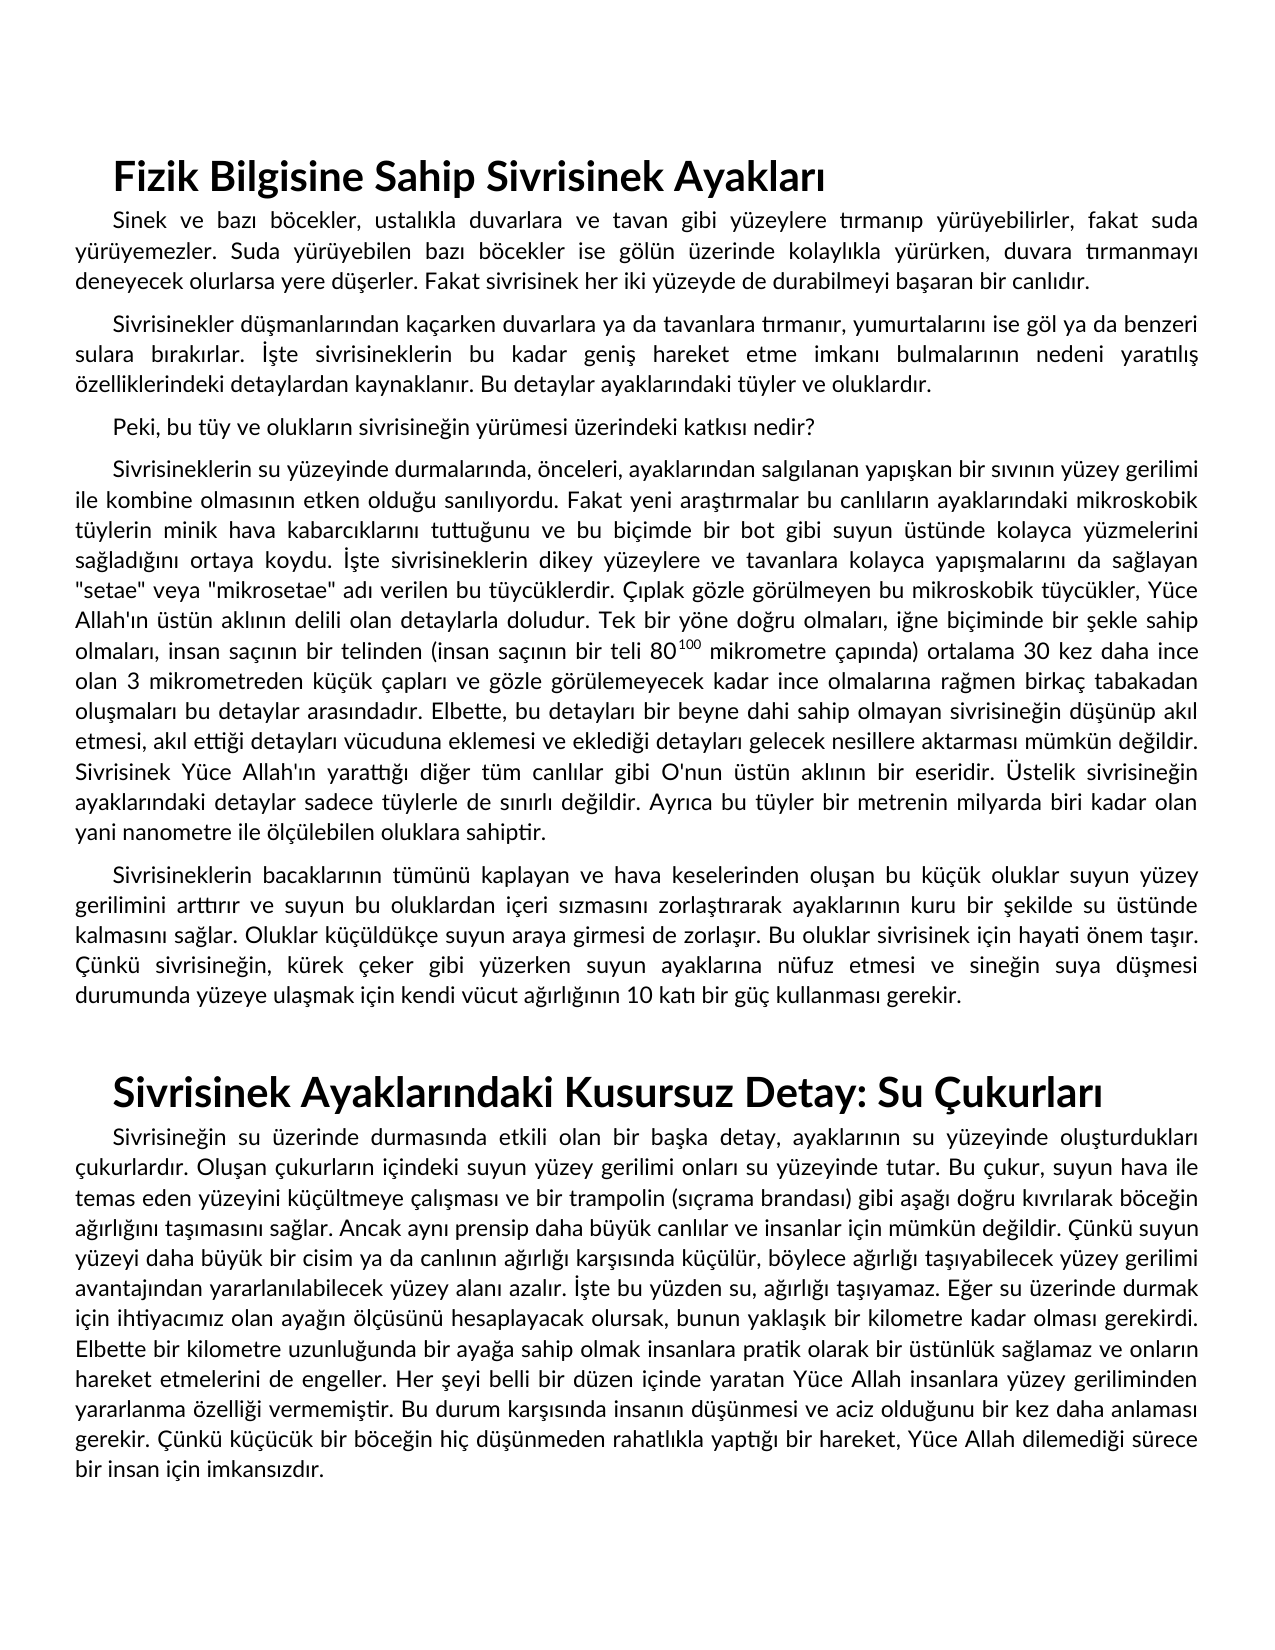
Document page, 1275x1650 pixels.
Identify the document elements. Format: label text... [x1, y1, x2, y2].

text Sivrisinekler düşmanlarından kaçarken duvarlara ya da tavanlara tırmanır, yumurtalarını ise göl ya da benzeri sulara bırakırlar. İşte sivrisineklerin bu kadar geniş hareket etme imkanı bulmalarının nedeni yaratılış özelliklerindeki detaylardan kaynaklanır. Bu detaylar ayaklarındaki tüyler ve oluklardır. [75, 309, 1200, 397]
text Sivrisineklerin su yüzeyinde durmalarında, önceleri, ayaklarından salgılanan yapışkan bir sıvının yüzey gerilimi ile kombine olmasının etken olduğu sanılıyordu. Fakat yeni araştırmalar bu canlıların ayaklarındaki mikroskobik tüylerin minik hava kabarcıklarını tuttuğunu ve bu biçimde bir bot gibi suyun üstünde kolayca yüzmelerini sağladığını ortaya koydu. İşte sivrisineklerin dikey yüzeylere ve tavanlara kolayca yapışmalarını da sağlayan "setae" veya "mikrosetae" adı verilen bu tüycüklerdir. Çıplak gözle görülmeyen bu mikroskobik tüycükler, Yüce Allah'ın üstün aklının delili olan detaylarla doludur. Tek bir yöne doğru olmaları, iğne biçiminde bir şekle sahip olmaları, insan saçının bir telinden (insan saçının bir teli 80100 mikrometre çapında) ortalama 30 kez daha ince olan 3 mikrometreden küçük çapları ve gözle görülemeyecek kadar ince olmalarına rağmen birkaç tabakadan oluşmaları bu detaylar arasındadır. Elbette, bu detayları bir beyne dahi sahip olmayan sivrisineğin düşünüp akıl etmesi, akıl ettiği detayları vücuduna eklemesi ve eklediği detayları gelecek nesillere aktarması mümkün değildir. Sivrisinek Yüce Allah'ın yarattığı diğer tüm canlılar gibi O'nun üstün aklının bir eseridir. Üstelik sivrisineğin ayaklarındaki detaylar sadece tüylerle de sınırlı değildir. Ayrıca bu tüyler bir metrenin milyarda biri kadar olan yani nanometre ile ölçülebilen oluklara sahiptir. [75, 455, 1200, 845]
subtitle Fizik Bilgisine Sahip Sivrisinek Ayakları [112, 150, 1200, 200]
text Sinek ve bazı böcekler, ustalıkla duvarlara ve tavan gibi yüzeylere tırmanıp yürüyebilirler, fakat suda yürüyemezler. Suda yürüyebilen bazı böcekler ise gölün üzerinde kolaylıkla yürürken, duvara tırmanmayı deneyecek olurlarsa yere düşerler. Fakat sivrisinek her iki yüzeyde de durabilmeyi başaran bir canlıdır. [75, 206, 1200, 294]
subtitle Sivrisinek Ayaklarındaki Kusursuz Detay: Su Çukurları [112, 1067, 1200, 1117]
text Peki, bu tüy ve olukların sivrisineğin yürümesi üzerindeki katkısı nedir? [75, 412, 1200, 440]
text Sivrisineklerin bacaklarının tümünü kaplayan ve hava keselerinden oluşan bu küçük oluklar suyun yüzey gerilimini arttırır ve suyun bu oluklardan içeri sızmasını zorlaştırarak ayaklarının kuru bir şekilde su üstünde kalmasını sağlar. Oluklar küçüldükçe suyun araya girmesi de zorlaşır. Bu oluklar sivrisinek için hayati önem taşır. Çünkü sivrisineğin, kürek çeker gibi yüzerken suyun ayaklarına nüfuz etmesi ve sineğin suya düşmesi durumunda yüzeye ulaşmak için kendi vücut ağırlığının 10 katı bir güç kullanması gerekir. [75, 860, 1200, 1009]
text Sivrisineğin su üzerinde durmasında etkili olan bir başka detay, ayaklarının su yüzeyinde oluşturdukları çukurlardır. Oluşan çukurların içindeki suyun yüzey gerilimi onları su yüzeyinde tutar. Bu çukur, suyun hava ile temas eden yüzeyini küçültmeye çalışması ve bir trampolin (sıçrama brandası) gibi aşağı doğru kıvrılarak böceğin ağırlığını taşımasını sağlar. Ancak aynı prensip daha büyük canlılar ve insanlar için mümkün değildir. Çünkü suyun yüzeyi daha büyük bir cisim ya da canlının ağırlığı karşısında küçülür, böylece ağırlığı taşıyabilecek yüzey gerilimi avantajından yararlanılabilecek yüzey alanı azalır. İşte bu yüzden su, ağırlığı taşıyamaz. Eğer su üzerinde durmak için ihtiyacımız olan ayağın ölçüsünü hesaplayacak olursak, bunun yaklaşık bir kilometre kadar olması gerekirdi. Elbette bir kilometre uzunluğunda bir ayağa sahip olmak insanlara pratik olarak bir üstünlük sağlamaz ve onların hareket etmelerini de engeller. Her şeyi belli bir düzen içinde yaratan Yüce Allah insanlara yüzey geriliminden yararlanma özelliği vermemiştir. Bu durum karşısında insanın düşünmesi ve aciz olduğunu bir kez daha anlaması gerekir. Çünkü küçücük bir böceğin hiç düşünmeden rahatlıkla yaptığı bir hareket, Yüce Allah dilemediği sürece bir insan için imkansızdır. [75, 1123, 1200, 1483]
